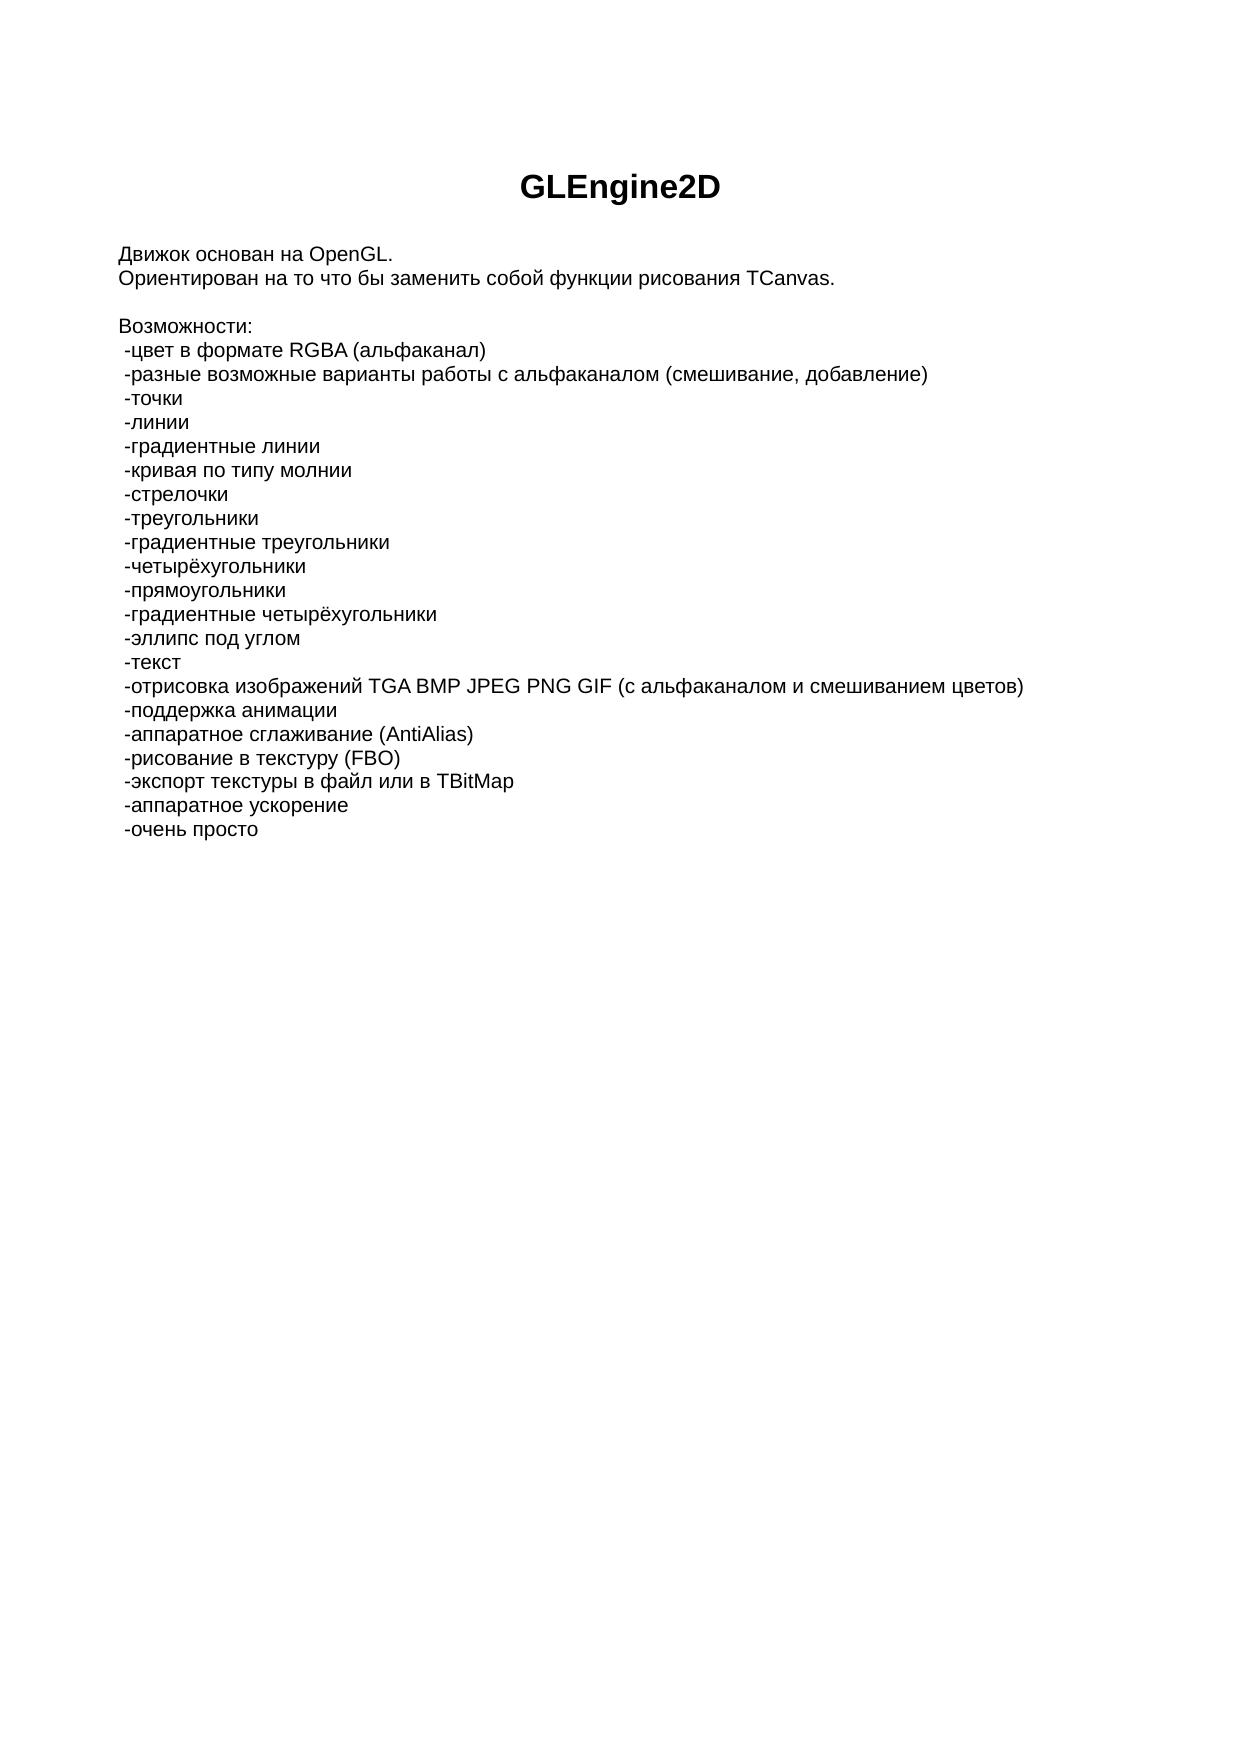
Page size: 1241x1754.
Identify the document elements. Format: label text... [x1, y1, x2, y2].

text -треугольники [118, 506, 1122, 530]
text -аппаратное ускорение [118, 793, 1122, 817]
text Движок основан на OpenGL. [118, 242, 1122, 266]
text Возможности: [118, 314, 1122, 338]
text -градиентные линии [118, 434, 1122, 458]
text -рисование в текстуру (FBO) [118, 745, 1122, 769]
text -текст [118, 649, 1122, 673]
text -поддержка анимации [118, 697, 1122, 721]
subtitle GLEngine2D [118, 167, 1122, 206]
text -очень просто [118, 817, 1122, 841]
text Ориентирован на то что бы заменить собой функции рисования TCanvas. [118, 266, 1122, 290]
text -точки [118, 386, 1122, 410]
text -эллипс под углом [118, 626, 1122, 649]
text -аппаратное сглаживание (AntiAlias) [118, 721, 1122, 745]
text -разные возможные варианты работы с альфаканалом (смешивание, добавление) [118, 362, 1122, 386]
text -прямоугольники [118, 578, 1122, 602]
text -цвет в формате RGBA (альфаканал) [118, 338, 1122, 362]
text -отрисовка изображений TGA BMP JPEG PNG GIF (с альфаканалом и смешиванием цветов) [118, 673, 1122, 697]
text -четырёхугольники [118, 554, 1122, 578]
text -стрелочки [118, 482, 1122, 506]
text -экспорт текстуры в файл или в TBitMap [118, 769, 1122, 793]
text -линии [118, 410, 1122, 434]
text -градиентные треугольники [118, 530, 1122, 554]
text -градиентные четырёхугольники [118, 602, 1122, 626]
text -кривая по типу молнии [118, 458, 1122, 482]
